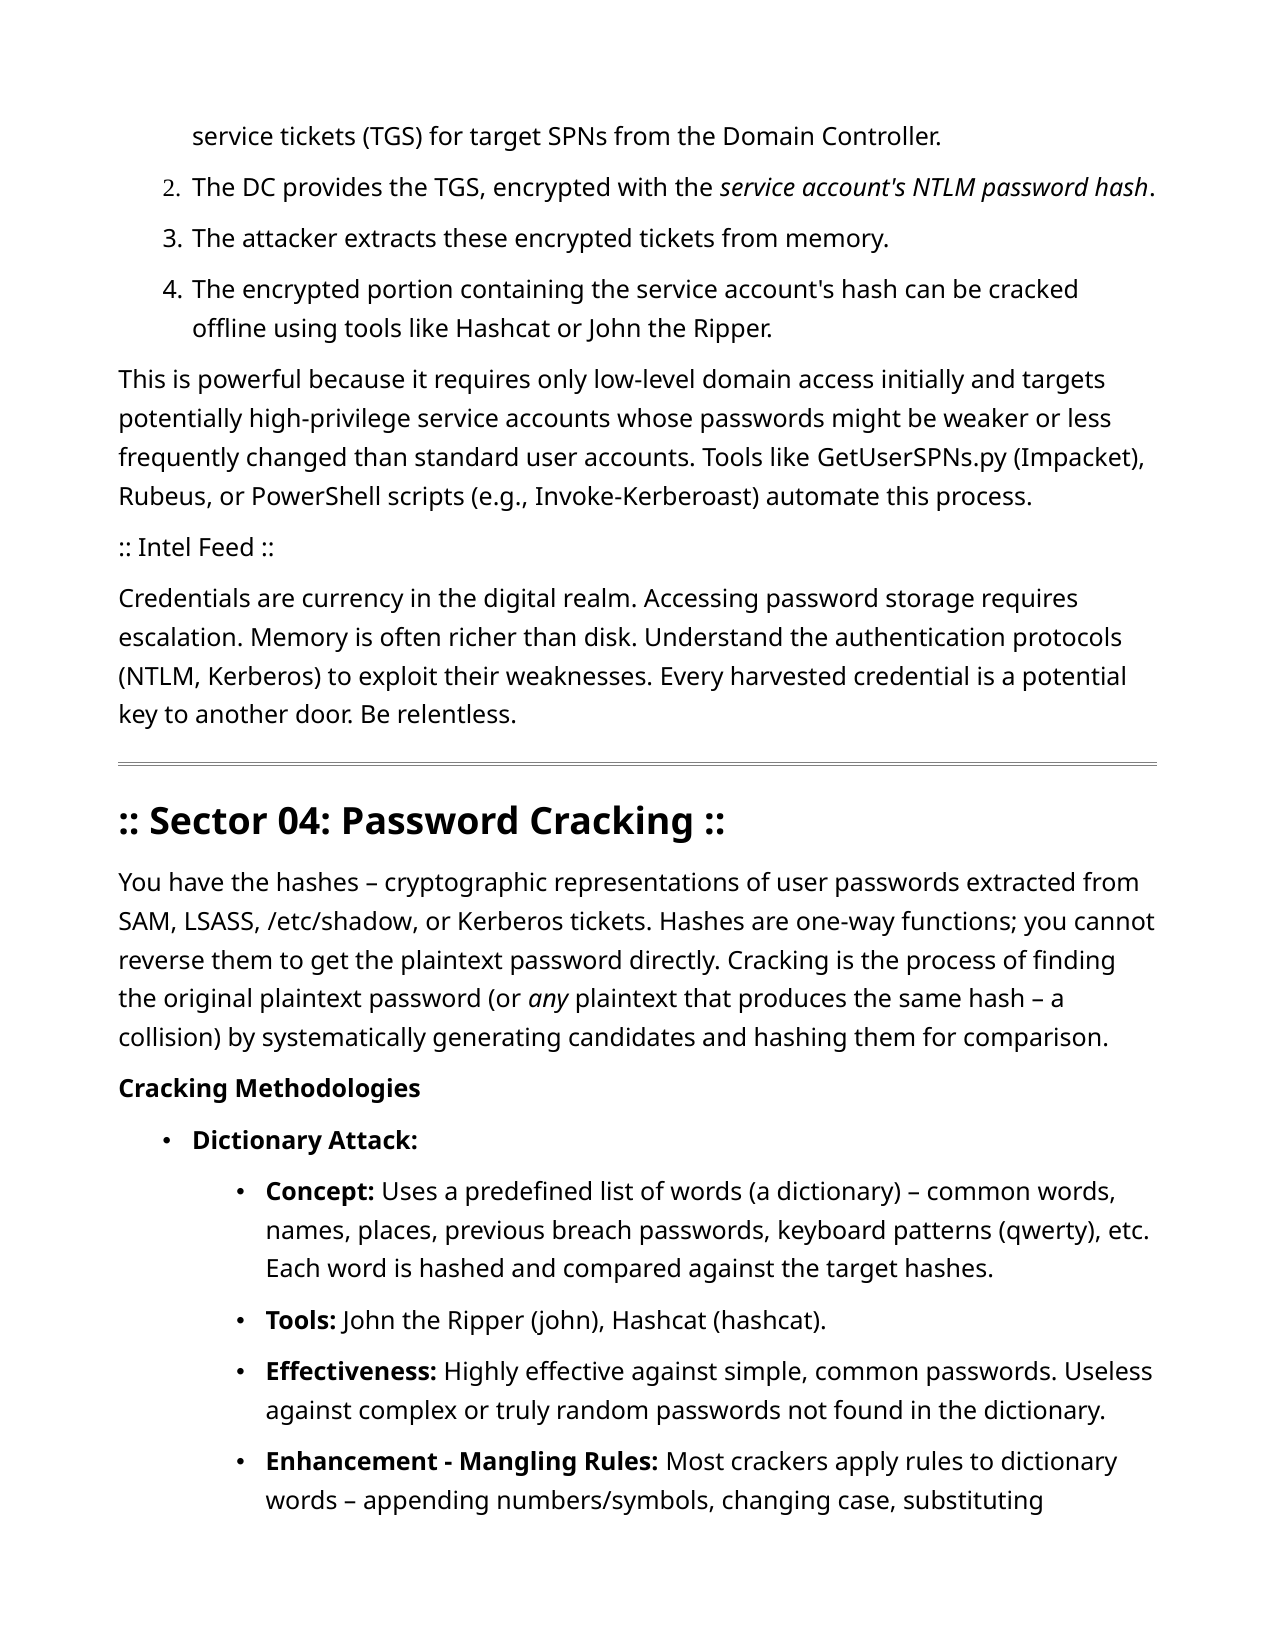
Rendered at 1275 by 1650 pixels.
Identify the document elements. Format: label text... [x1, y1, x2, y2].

text This is powerful because it requires only low-level domain access initially and targets potentially high-privilege service accounts whose passwords might be weaker or less frequently changed than standard user accounts. Tools like GetUserSPNs.py (Impacket), Rubeus, or PowerShell scripts (e.g., Invoke-Kerberoast) automate this process. [118, 362, 1157, 512]
subtitle :: Sector 04: Password Cracking :: [118, 794, 1157, 845]
text Cracking Methodologies [118, 1071, 1157, 1105]
text :: Intel Feed :: [118, 529, 1157, 563]
list Tools: John the Ripper (john), Hashcat (hashcat). [236, 1302, 1157, 1336]
list service tickets (TGS) for target SPNs from the Domain Controller. [162, 118, 1157, 152]
list The DC provides the TGS, encrypted with the service account's NTLM password hash. [162, 169, 1157, 203]
list Effectiveness: Highly effective against simple, common passwords. Useless against complex or truly random passwords not found in the dictionary. [236, 1354, 1157, 1426]
text You have the hashes – cryptographic representations of user passwords extracted from SAM, LSASS, /etc/shadow, or Kerberos tickets. Hashes are one-way functions; you cannot reverse them to get the plaintext password directly. Cracking is the process of finding the original plaintext password (or any plaintext that produces the same hash – a collision) by systematically generating candidates and hashing them for comparison. [118, 865, 1157, 1054]
list Dictionary Attack: [162, 1122, 1157, 1156]
text Credentials are currency in the digital realm. Accessing password storage requires escalation. Memory is often richer than disk. Understand the authentication protocols (NTLM, Kerberos) to exploit their weaknesses. Every harvested credential is a potential key to another door. Be relentless. [118, 581, 1157, 731]
list Concept: Uses a predefined list of words (a dictionary) – common words, names, places, previous breach passwords, keyboard patterns (qwerty), etc. Each word is hashed and compared against the target hashes. [236, 1174, 1157, 1285]
list Enhancement - Mangling Rules: Most crackers apply rules to dictionary words – appending numbers/symbols, changing case, substituting [236, 1444, 1157, 1516]
list The attacker extracts these encrypted tickets from memory. [162, 221, 1157, 255]
list The encrypted portion containing the service account's hash can be cracked offline using tools like Hashcat or John the Ripper. [162, 272, 1157, 345]
